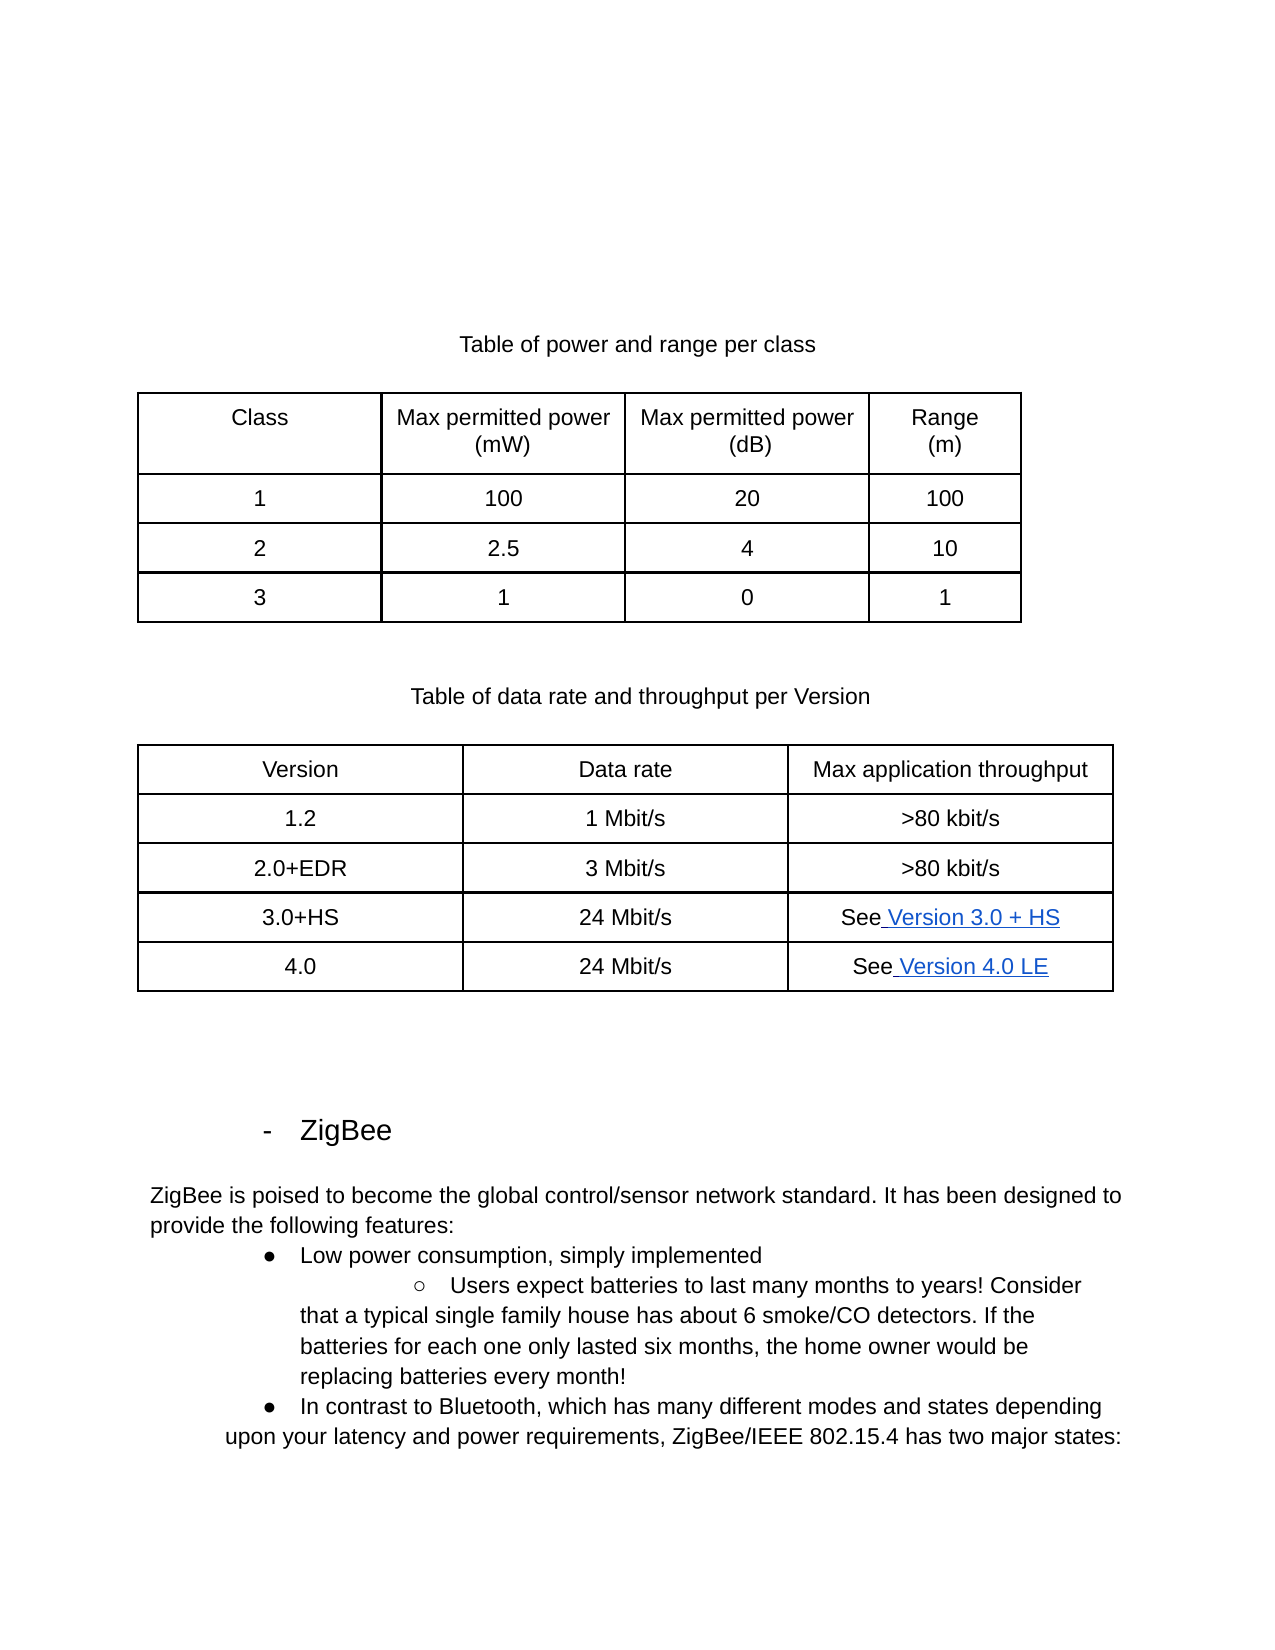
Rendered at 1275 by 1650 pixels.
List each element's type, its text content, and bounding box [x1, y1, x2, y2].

list ZigBee [225, 1113, 1125, 1146]
table_header Class [139, 394, 380, 473]
table_header Max permitted power (mW) [383, 394, 624, 473]
table_cell 4.0 [139, 943, 462, 990]
table_cell See Version 4.0 LE [789, 943, 1112, 990]
table_cell 2 [139, 524, 380, 571]
table_cell 1.2 [139, 795, 462, 842]
list Low power consumption, simply implemented [225, 1242, 1125, 1268]
table_cell 3 [139, 574, 380, 621]
table_cell See Version 3.0 + HS [789, 894, 1112, 941]
list Users expect batteries to last many months to years! Consider that a typical single family house has about 6 smoke/CO detectors. If the batteries for each one only lasted six months, the home owner would be replacing batteries every month! [300, 1272, 1125, 1389]
table_cell 24 Mbit/s [464, 943, 787, 990]
table_header Range (m) [870, 394, 1020, 473]
table_cell 100 [870, 475, 1020, 522]
table_cell >80 kbit/s [789, 844, 1112, 891]
text Table of data rate and throughput per Version [150, 683, 1125, 709]
table_cell 1 Mbit/s [464, 795, 787, 842]
table_cell 2.0+EDR [139, 844, 462, 891]
list In contrast to Bluetooth, which has many different modes and states depending upon your latency and power requirements, ZigBee/IEEE 802.15.4 has two major states: [225, 1393, 1125, 1450]
table_cell 20 [626, 475, 868, 522]
text ZigBee is poised to become the global control/sensor network standard. It has been designed to provide the following features: [150, 1182, 1125, 1238]
table_header Version [139, 746, 462, 793]
table_cell 3 Mbit/s [464, 844, 787, 891]
table_cell 1 [383, 574, 624, 621]
table_cell 10 [870, 524, 1020, 571]
table_cell >80 kbit/s [789, 795, 1112, 842]
table_cell 1 [870, 574, 1020, 621]
table_cell 24 Mbit/s [464, 894, 787, 941]
table_header Max application throughput [789, 746, 1112, 793]
table_cell 3.0+HS [139, 894, 462, 941]
table_cell 100 [383, 475, 624, 522]
text Table of power and range per class [150, 331, 1125, 358]
table_cell 1 [139, 475, 380, 522]
table_header Max permitted power (dB) [626, 394, 868, 473]
table_header Data rate [464, 746, 787, 793]
table_cell 2.5 [383, 524, 624, 571]
table_cell 4 [626, 524, 868, 571]
table_cell 0 [626, 574, 868, 621]
